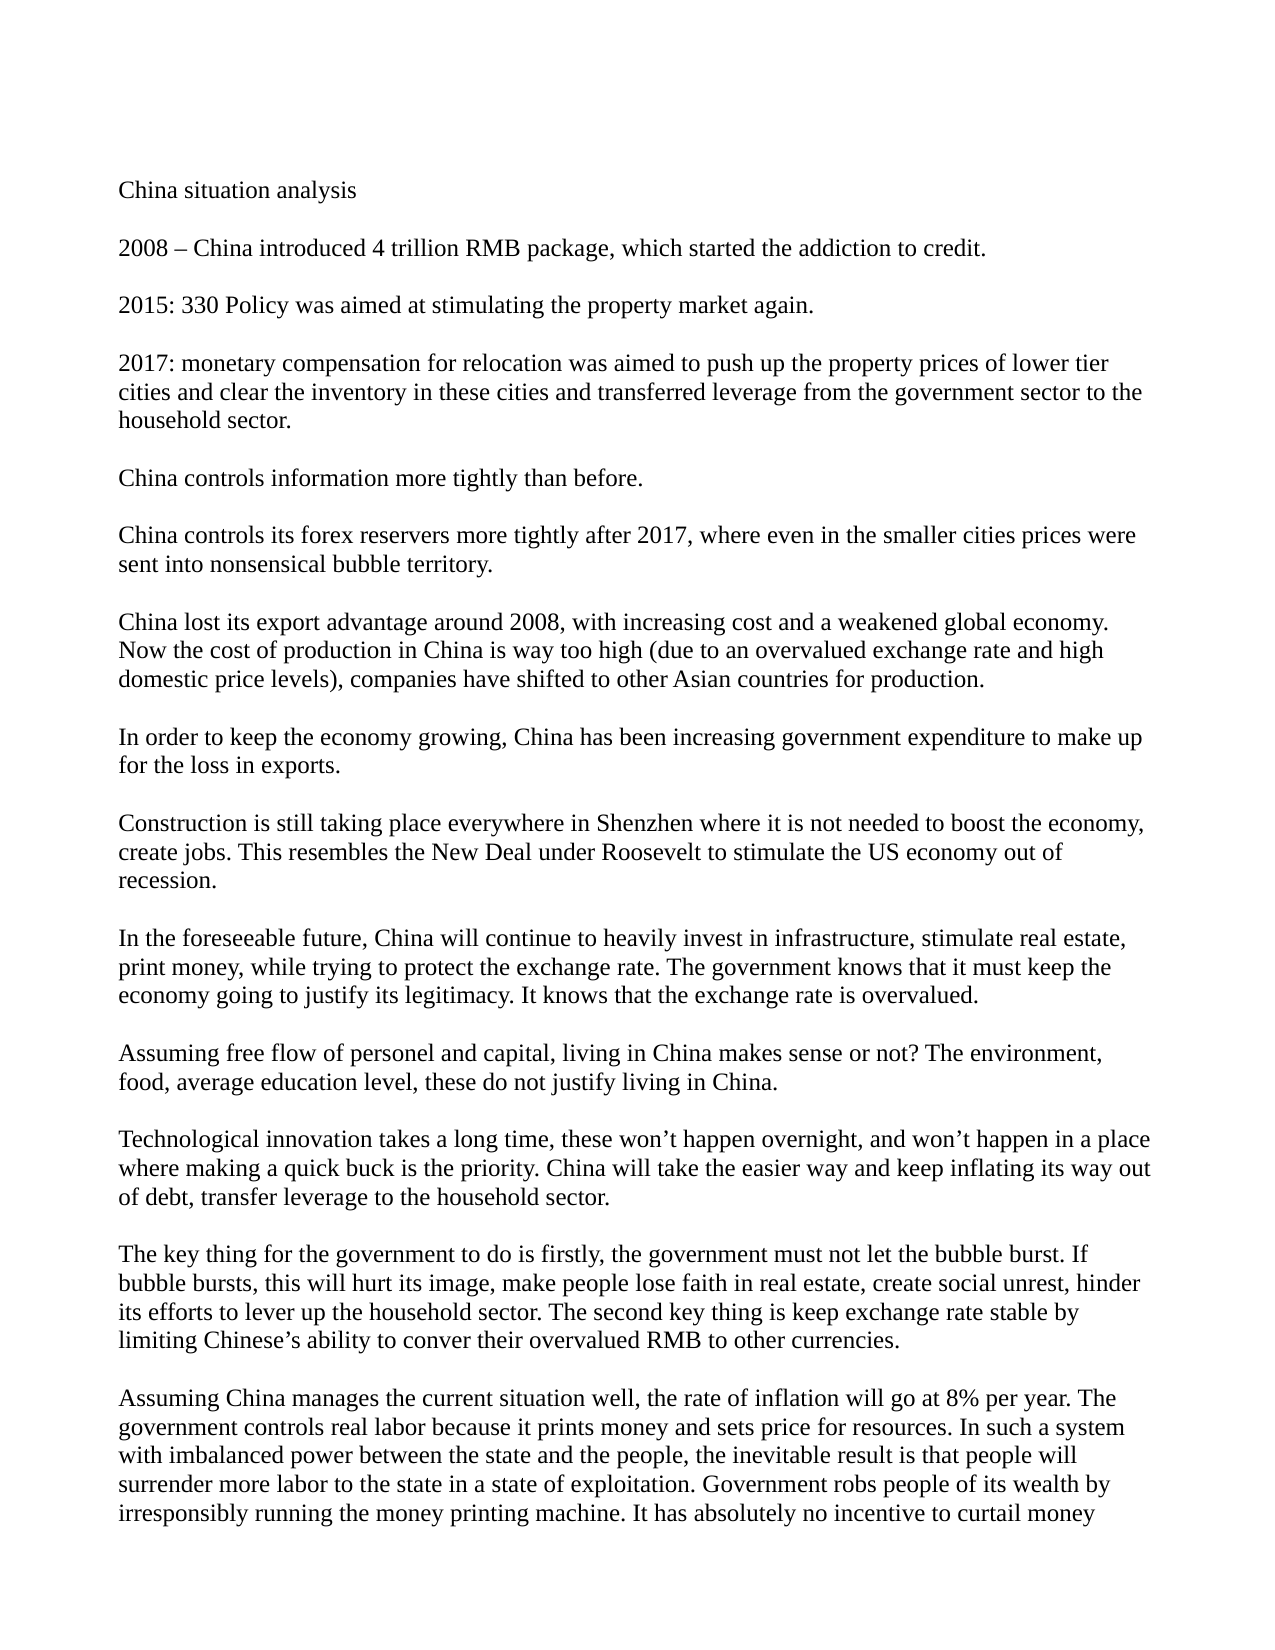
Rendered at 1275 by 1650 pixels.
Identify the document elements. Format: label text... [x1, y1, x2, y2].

text Construction is still taking place everywhere in Shenzhen where it is not needed to boost the economy, create jobs. This resembles the New Deal under Roosevelt to stimulate the US economy out of recession. [118, 808, 1157, 894]
text China controls its forex reservers more tightly after 2017, where even in the smaller cities prices were sent into nonsensical bubble territory. [118, 521, 1157, 578]
text 2008 – China introduced 4 trillion RMB package, which started the addiction to credit. [118, 233, 1157, 262]
text Assuming China manages the current situation well, the rate of inflation will go at 8% per year. The government controls real labor because it prints money and sets price for resources. In such a system with imbalanced power between the state and the people, the inevitable result is that people will surrender more labor to the state in a state of exploitation. Government robs people of its wealth by irresponsibly running the money printing machine. It has absolutely no incentive to curtail money [118, 1383, 1157, 1527]
text 2017: monetary compensation for relocation was aimed to push up the property prices of lower tier cities and clear the inventory in these cities and transferred leverage from the government sector to the household sector. [118, 348, 1157, 434]
text Technological innovation takes a long time, these won’t happen overnight, and won’t happen in a place where making a quick buck is the priority. China will take the easier way and keep inflating its way out of debt, transfer leverage to the household sector. [118, 1124, 1157, 1211]
text Assuming free flow of personel and capital, living in China makes sense or not? The environment, food, average education level, these do not justify living in China. [118, 1038, 1157, 1096]
text The key thing for the government to do is firstly, the government must not let the bubble burst. If bubble bursts, this will hurt its image, make people lose faith in real estate, create social unrest, hinder its efforts to lever up the household sector. The second key thing is keep exchange rate stable by limiting Chinese’s ability to conver their overvalued RMB to other currencies. [118, 1239, 1157, 1354]
text In order to keep the economy growing, China has been increasing government expenditure to make up for the loss in exports. [118, 722, 1157, 779]
text China situation analysis [118, 176, 1157, 204]
text China lost its export advantage around 2008, with increasing cost and a weakened global economy. Now the cost of production in China is way too high (due to an overvalued exchange rate and high domestic price levels), companies have shifted to other Asian countries for production. [118, 607, 1157, 693]
text 2015: 330 Policy was aimed at stimulating the property market again. [118, 291, 1157, 319]
text China controls information more tightly than before. [118, 463, 1157, 492]
text In the foreseeable future, China will continue to heavily invest in infrastructure, stimulate real estate, print money, while trying to protect the exchange rate. The government knows that it must keep the economy going to justify its legitimacy. It knows that the exchange rate is overvalued. [118, 923, 1157, 1009]
